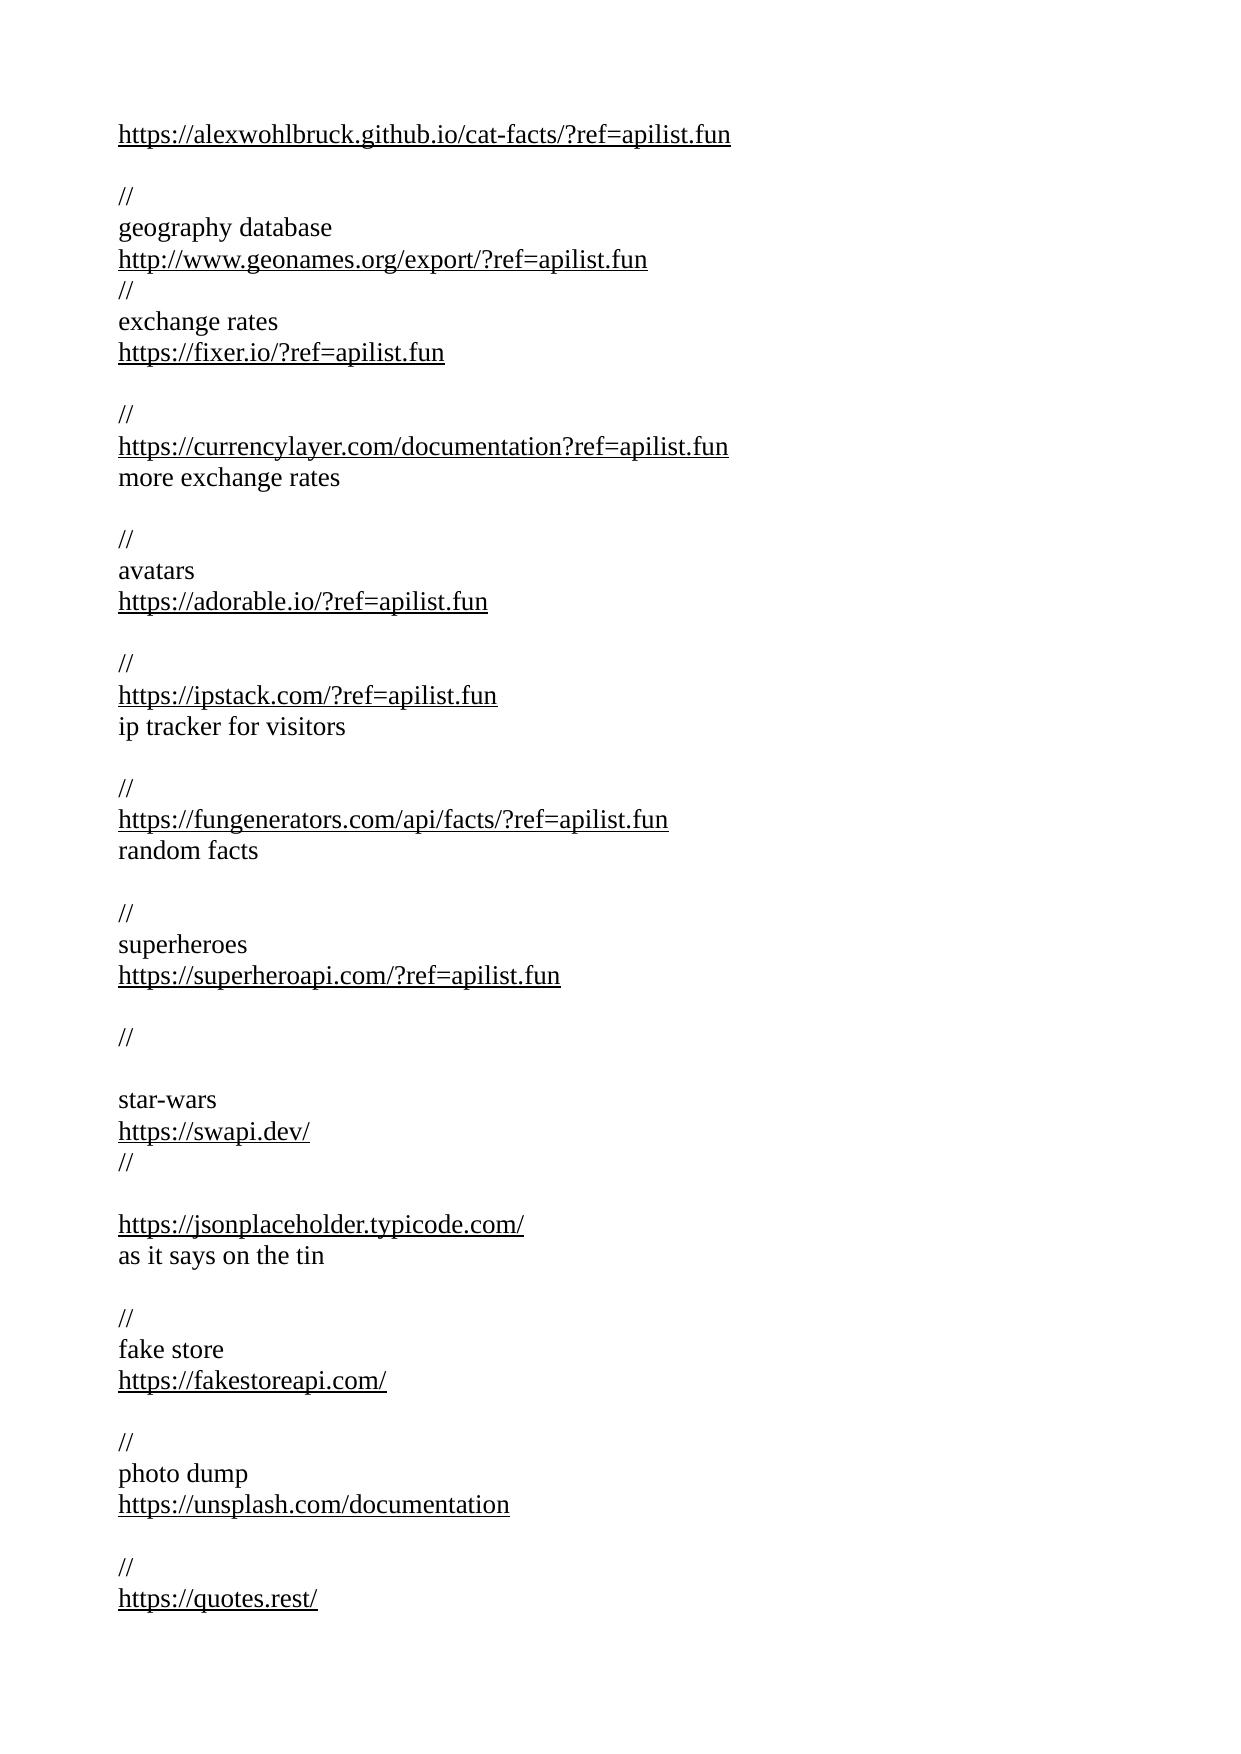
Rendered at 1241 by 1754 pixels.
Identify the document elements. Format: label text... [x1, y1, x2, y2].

text // [118, 523, 1122, 554]
text // [118, 897, 1122, 928]
text https://adorable.io/?ref=apilist.fun [118, 585, 1122, 616]
text https://unsplash.com/documentation [118, 1488, 1122, 1520]
text https://alexwohlbruck.github.io/cat-facts/?ref=apilist.fun [118, 118, 1122, 149]
text // [118, 1146, 1122, 1177]
text https://superheroapi.com/?ref=apilist.fun [118, 959, 1122, 990]
text superheroes [118, 928, 1122, 959]
text // [118, 398, 1122, 429]
text geography database [118, 212, 1122, 243]
text exchange rates [118, 305, 1122, 336]
text more exchange rates [118, 461, 1122, 492]
text fake store [118, 1333, 1122, 1364]
text // [118, 1426, 1122, 1457]
text // [118, 1551, 1122, 1582]
text ip tracker for visitors [118, 710, 1122, 741]
text https://swapi.dev/ [118, 1115, 1122, 1146]
text https://fixer.io/?ref=apilist.fun [118, 336, 1122, 367]
text https://fungenerators.com/api/facts/?ref=apilist.fun [118, 803, 1122, 834]
text https://jsonplaceholder.typicode.com/ [118, 1208, 1122, 1239]
text https://ipstack.com/?ref=apilist.fun [118, 679, 1122, 710]
text random facts [118, 834, 1122, 866]
text as it says on the tin [118, 1239, 1122, 1271]
text // [118, 1302, 1122, 1333]
text https://currencylayer.com/documentation?ref=apilist.fun [118, 429, 1122, 461]
text https://quotes.rest/ [118, 1582, 1122, 1613]
text http://www.geonames.org/export/?ref=apilist.fun [118, 243, 1122, 274]
text photo dump [118, 1457, 1122, 1488]
text // [118, 772, 1122, 803]
text star-wars [118, 1084, 1122, 1115]
text // [118, 648, 1122, 679]
text // [118, 1021, 1122, 1052]
text // [118, 274, 1122, 305]
text avatars [118, 554, 1122, 585]
text https://fakestoreapi.com/ [118, 1364, 1122, 1395]
text // [118, 180, 1122, 212]
